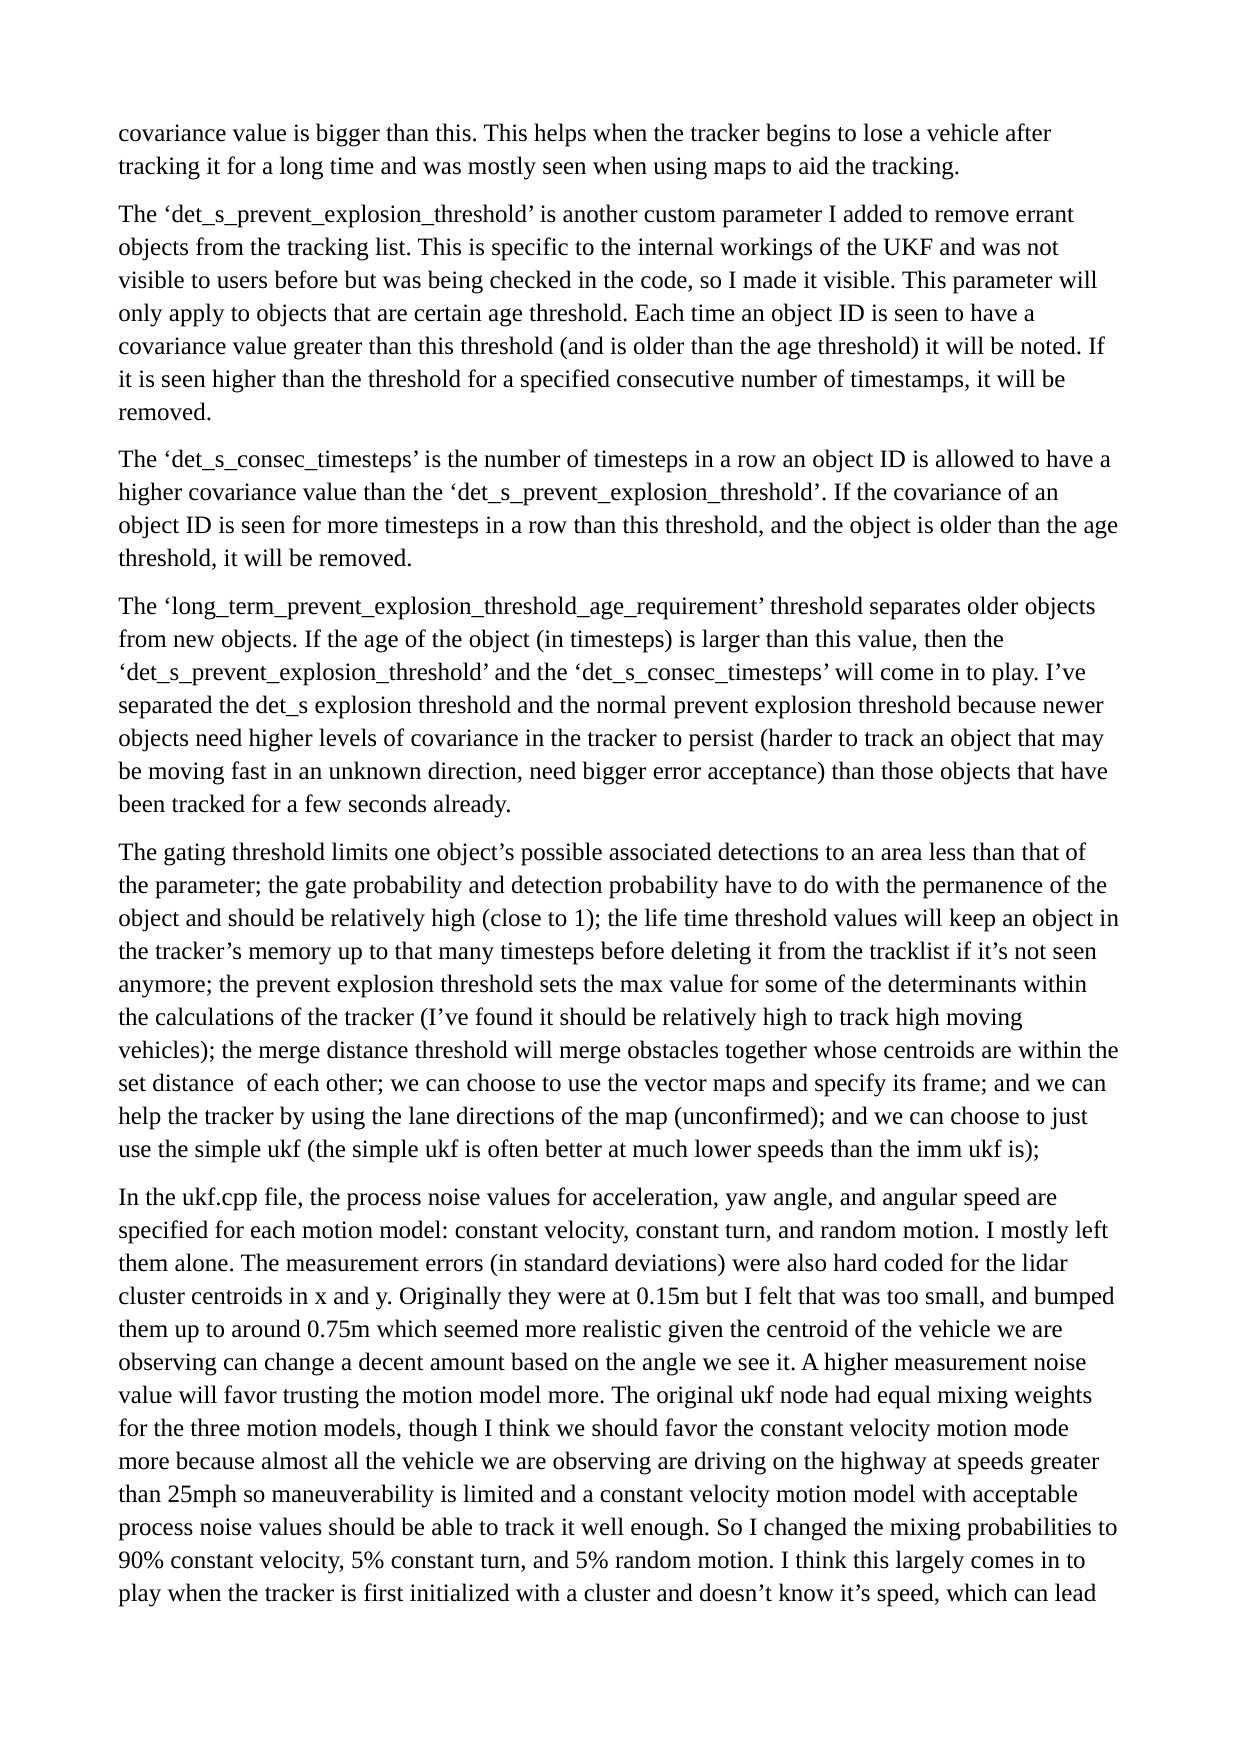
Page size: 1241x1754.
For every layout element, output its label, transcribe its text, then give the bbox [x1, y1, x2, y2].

text The gating threshold limits one object’s possible associated detections to an area less than that of the parameter; the gate probability and detection probability have to do with the permanence of the object and should be relatively high (close to 1); the life time threshold values will keep an object in the tracker’s memory up to that many timesteps before deleting it from the tracklist if it’s not seen anymore; the prevent explosion threshold sets the max value for some of the determinants within the calculations of the tracker (I’ve found it should be relatively high to track high moving vehicles); the merge distance threshold will merge obstacles together whose centroids are within the set distance of each other; we can choose to use the vector maps and specify its frame; and we can help the tracker by using the lane directions of the map (unconfirmed); and we can choose to just use the simple ukf (the simple ukf is often better at much lower speeds than the imm ukf is); [118, 837, 1122, 1163]
text The ‘long_term_prevent_explosion_threshold_age_requirement’ threshold separates older objects from new objects. If the age of the object (in timesteps) is larger than this value, then the ‘det_s_prevent_explosion_threshold’ and the ‘det_s_consec_timesteps’ will come in to play. I’ve separated the det_s explosion threshold and the normal prevent explosion threshold because newer objects need higher levels of covariance in the tracker to persist (harder to track an object that may be moving fast in an unknown direction, need bigger error acceptance) than those objects that have been tracked for a few seconds already. [118, 591, 1122, 818]
text In the ukf.cpp file, the process noise values for acceleration, yaw angle, and angular speed are specified for each motion model: constant velocity, constant turn, and random motion. I mostly left them alone. The measurement errors (in standard deviations) were also hard coded for the lidar cluster centroids in x and y. Originally they were at 0.15m but I felt that was too small, and bumped them up to around 0.75m which seemed more realistic given the centroid of the vehicle we are observing can change a decent amount based on the angle we see it. A higher measurement noise value will favor trusting the motion model more. The original ukf node had equal mixing weights for the three motion models, though I think we should favor the constant velocity motion mode more because almost all the vehicle we are observing are driving on the highway at speeds greater than 25mph so maneuverability is limited and a constant velocity motion model with acceptable process noise values should be able to track it well enough. So I changed the mixing probabilities to 90% constant velocity, 5% constant turn, and 5% random motion. I think this largely comes in to play when the tracker is first initialized with a cluster and doesn’t know it’s speed, which can lead [118, 1182, 1122, 1607]
text The ‘det_s_prevent_explosion_threshold’ is another custom parameter I added to remove errant objects from the tracking list. This is specific to the internal workings of the UKF and was not visible to users before but was being checked in the code, so I made it visible. This parameter will only apply to objects that are certain age threshold. Each time an object ID is seen to have a covariance value greater than this threshold (and is older than the age threshold) it will be noted. If it is seen higher than the threshold for a specified consecutive number of timestamps, it will be removed. [118, 199, 1122, 426]
text The ‘det_s_consec_timesteps’ is the number of timesteps in a row an object ID is allowed to have a higher covariance value than the ‘det_s_prevent_explosion_threshold’. If the covariance of an object ID is seen for more timesteps in a row than this threshold, and the object is older than the age threshold, it will be removed. [118, 444, 1122, 572]
text covariance value is bigger than this. This helps when the tracker begins to lose a vehicle after tracking it for a long time and was mostly seen when using maps to aid the tracking. [118, 118, 1122, 180]
